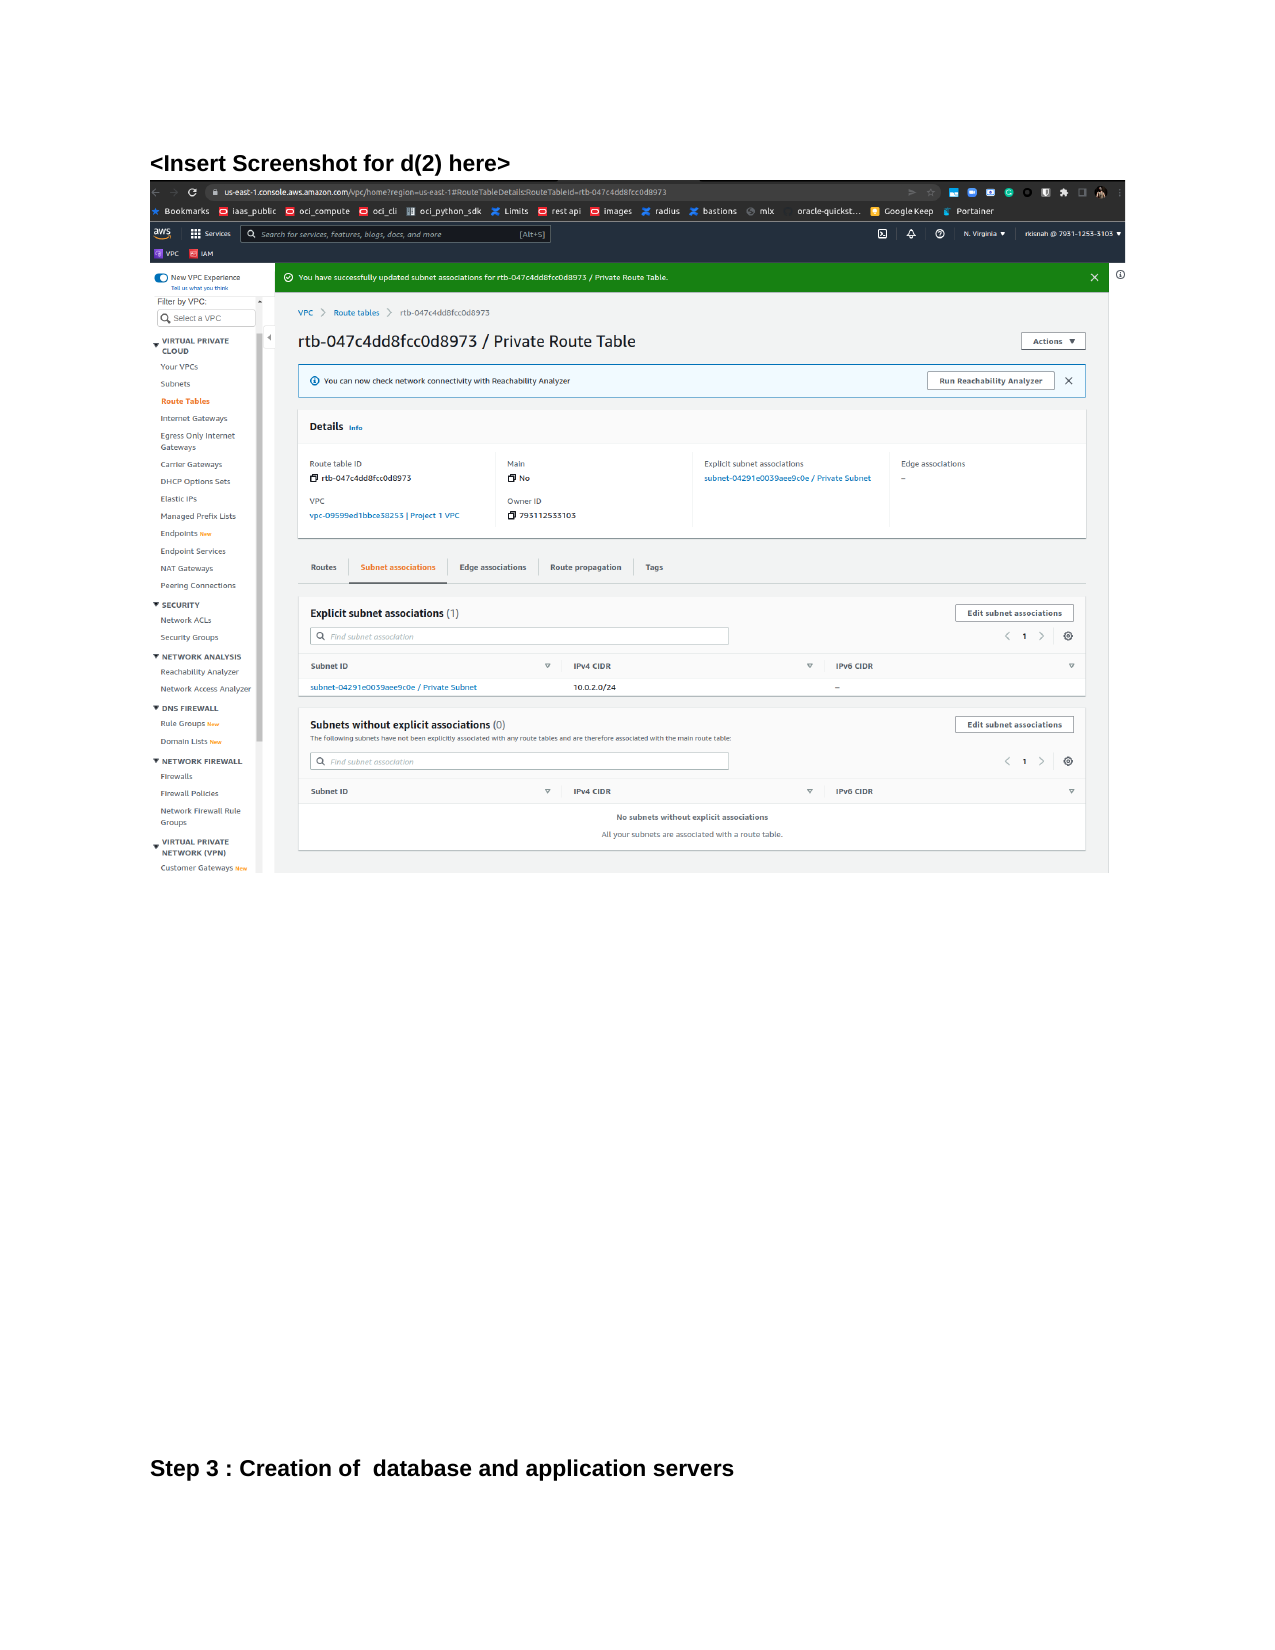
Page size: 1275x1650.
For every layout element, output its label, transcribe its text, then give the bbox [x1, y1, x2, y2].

picture [150, 180, 1125, 873]
text Step 3 : Creation of database and application servers [150, 1455, 1125, 1481]
text <Insert Screenshot for d(2) here> [150, 150, 1125, 176]
